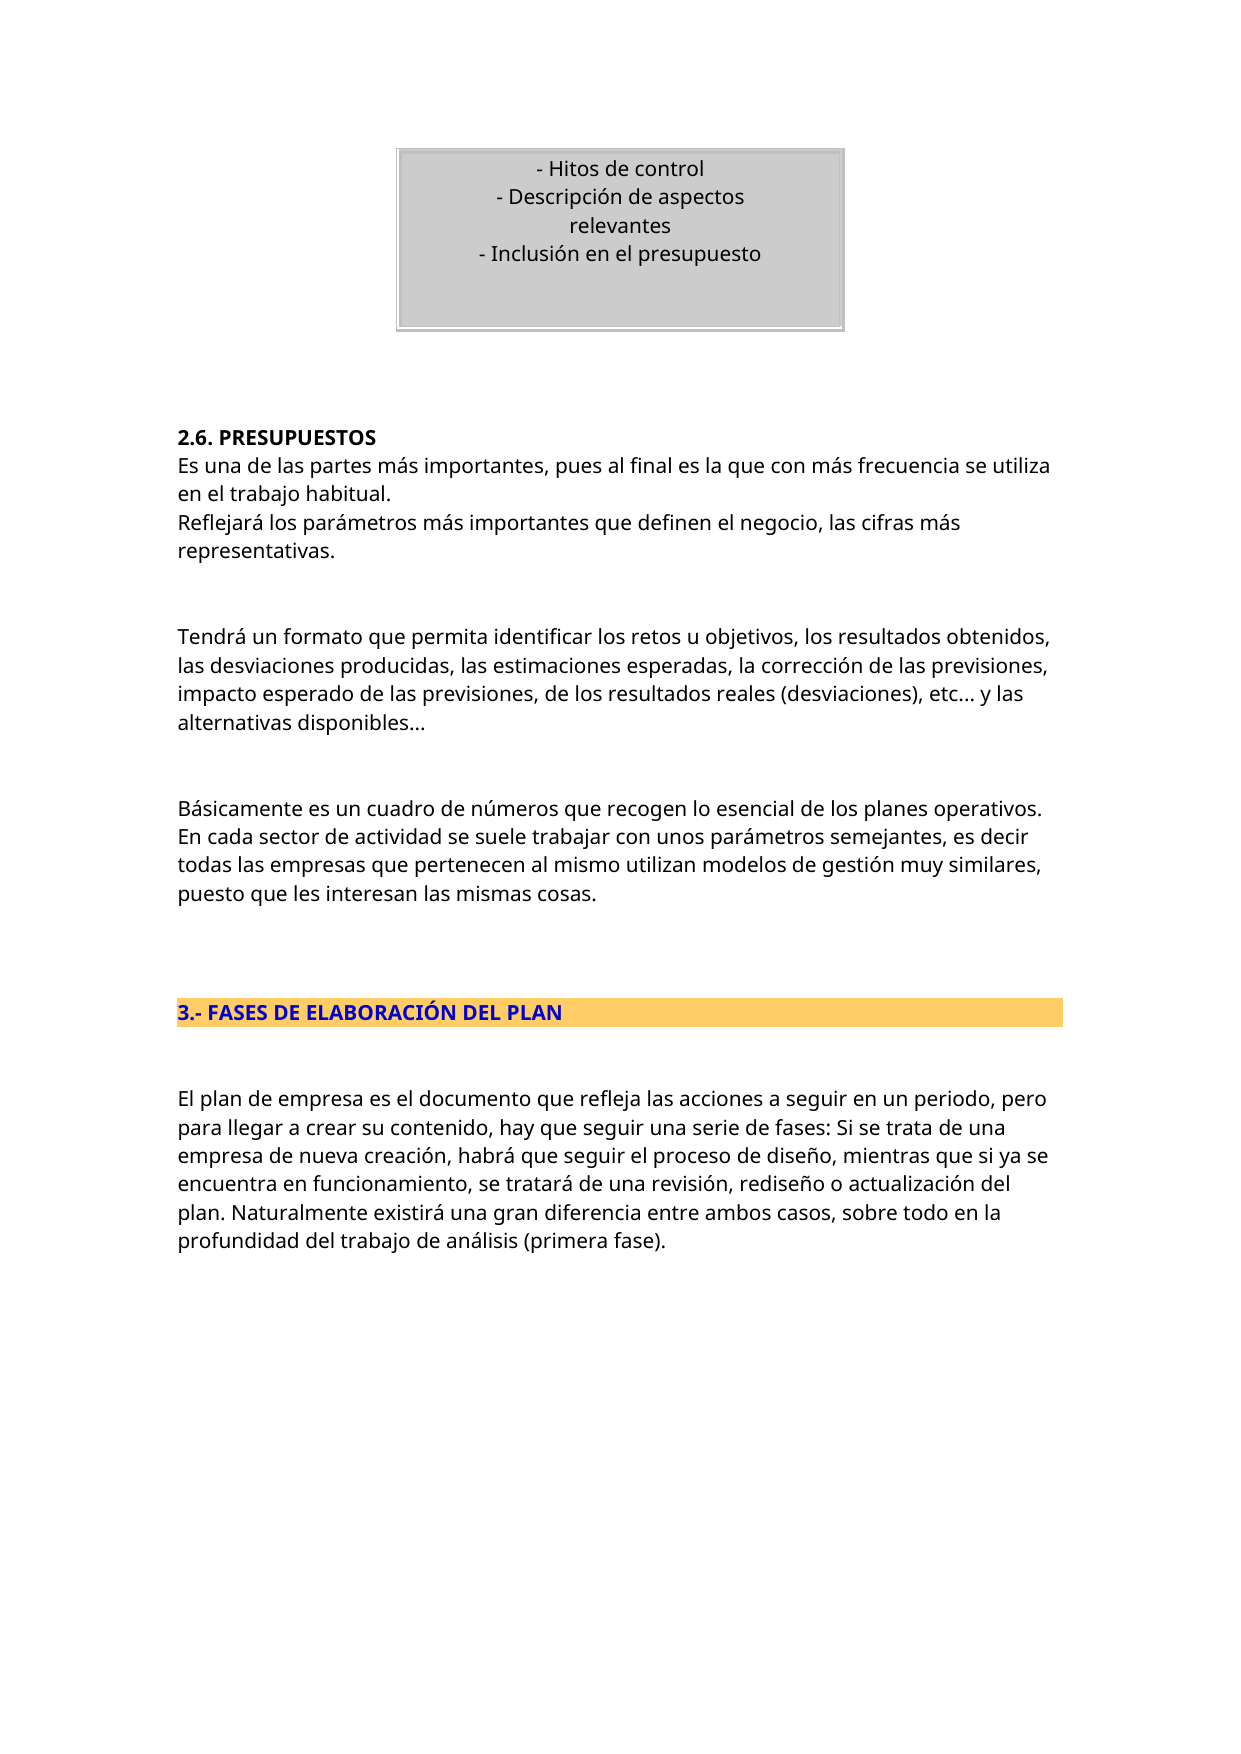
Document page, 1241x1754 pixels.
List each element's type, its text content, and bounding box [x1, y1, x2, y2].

text Tendrá un formato que permita identificar los retos u objetivos, los resultados obtenidos, las desviaciones producidas, las estimaciones esperadas, la corrección de las previsiones, impacto esperado de las previsiones, de los resultados reales (desviaciones), etc... y las alternativas disponibles... [177, 594, 1063, 736]
table_header 3.- FASES DE ELABORACIÓN DEL PLAN [177, 998, 1063, 1027]
text Básicamente es un cuadro de números que recogen lo esencial de los planes operativos. En cada sector de actividad se suele trabajar con unos parámetros semejantes, es decir todas las empresas que pertenecen al mismo utilizan modelos de gestión muy similares, puesto que les interesan las mismas cosas. [177, 765, 1063, 907]
table_header - Hitos de control - Descripción de aspectos relevantes - Inclusión en el presupuesto [402, 154, 839, 326]
text 2.6. PRESUPUESTOS Es una de las partes más importantes, pues al final es la que con más frecuencia se utiliza en el trabajo habitual. Reflejará los parámetros más importantes que definen el negocio, las cifras más representativas. [177, 423, 1063, 565]
text El plan de empresa es el documento que refleja las acciones a seguir en un periodo, pero para llegar a crear su contenido, hay que seguir una serie de fases: Si se trata de una empresa de nueva creación, habrá que seguir el proceso de diseño, mientras que si ya se encuentra en funcionamiento, se tratará de una revisión, rediseño o actualización del plan. Naturalmente existirá una gran diferencia entre ambos casos, sobre todo en la profundidad del trabajo de análisis (primera fase). [177, 1056, 1063, 1255]
